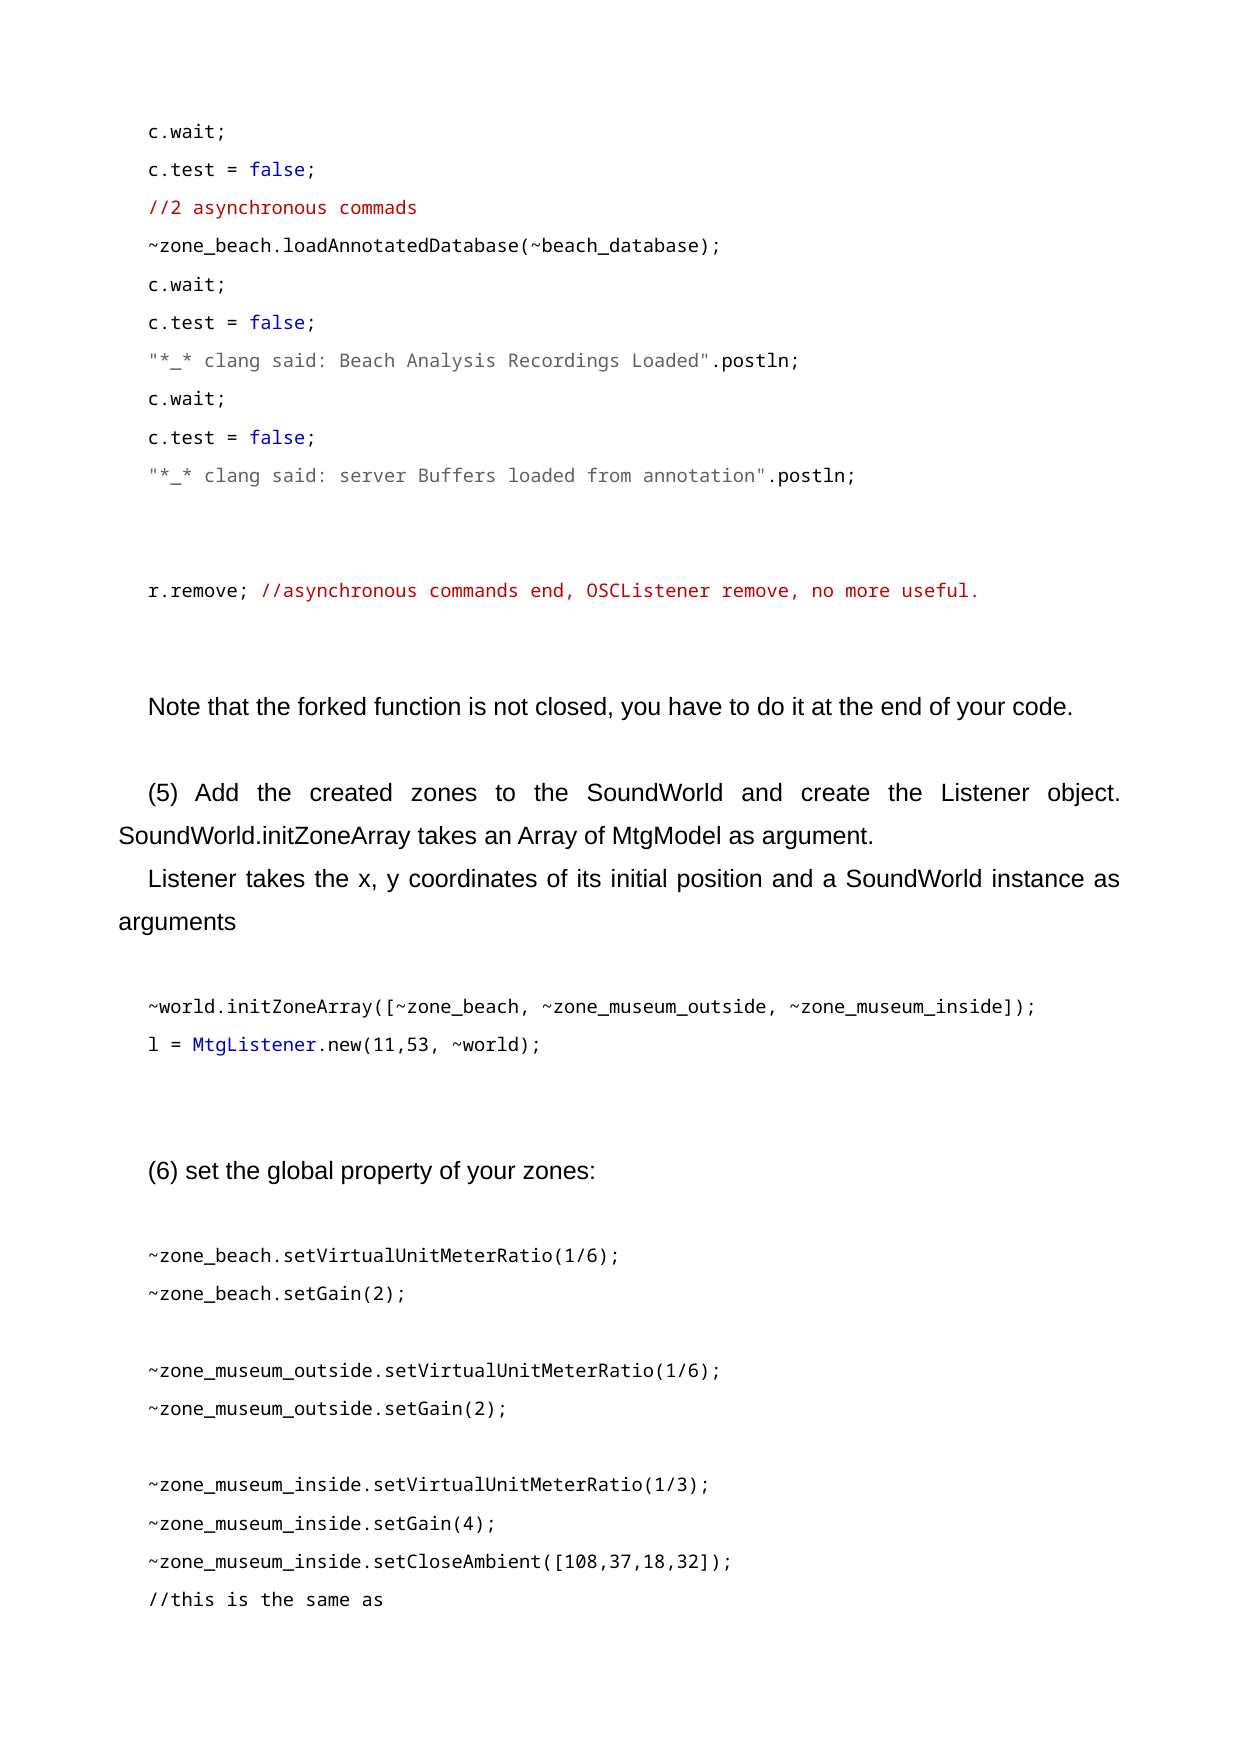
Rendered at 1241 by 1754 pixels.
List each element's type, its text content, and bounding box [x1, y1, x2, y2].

text ~zone_museum_inside.setVirtualUnitMeterRatio(1/3); [118, 1472, 1122, 1497]
text (6) set the global property of your zones: [118, 1156, 1122, 1185]
text (5) Add the created zones to the SoundWorld and create the Listener object. SoundWorld.initZoneArray takes an Array of MtgModel as argument. [118, 778, 1122, 850]
text c.wait; [118, 271, 1122, 297]
text Note that the forked function is not closed, you have to do it at the end of your code. [118, 692, 1122, 720]
text c.test = false; [118, 156, 1122, 182]
text ~zone_museum_outside.setGain(2); [118, 1395, 1122, 1421]
text c.wait; [118, 118, 1122, 144]
text c.test = false; [118, 309, 1122, 335]
text ~zone_museum_inside.setGain(4); [118, 1510, 1122, 1536]
text Listener takes the x, y coordinates of its initial position and a SoundWorld instance as arguments [118, 864, 1122, 936]
text c.test = false; [118, 424, 1122, 449]
text ~zone_beach.loadAnnotatedDatabase(~beach_database); [118, 233, 1122, 258]
text ~zone_beach.setGain(2); [118, 1281, 1122, 1306]
text //2 asynchronous commads [118, 194, 1122, 220]
text "*_* clang said: server Buffers loaded from annotation".postln; [118, 462, 1122, 488]
text "*_* clang said: Beach Analysis Recordings Loaded".postln; [118, 347, 1122, 373]
text r.remove; //asynchronous commands end, OSCListener remove, no more useful. [118, 577, 1122, 602]
text ~zone_museum_outside.setVirtualUnitMeterRatio(1/6); [118, 1357, 1122, 1383]
text ~zone_beach.setVirtualUnitMeterRatio(1/6); [118, 1242, 1122, 1268]
text ~zone_museum_inside.setCloseAmbient([108,37,18,32]); [118, 1548, 1122, 1574]
text l = MtgListener.new(11,53, ~world); [118, 1032, 1122, 1057]
text //this is the same as [118, 1586, 1122, 1612]
text ~world.initZoneArray([~zone_beach, ~zone_museum_outside, ~zone_museum_inside]); [118, 993, 1122, 1019]
text c.wait; [118, 386, 1122, 411]
